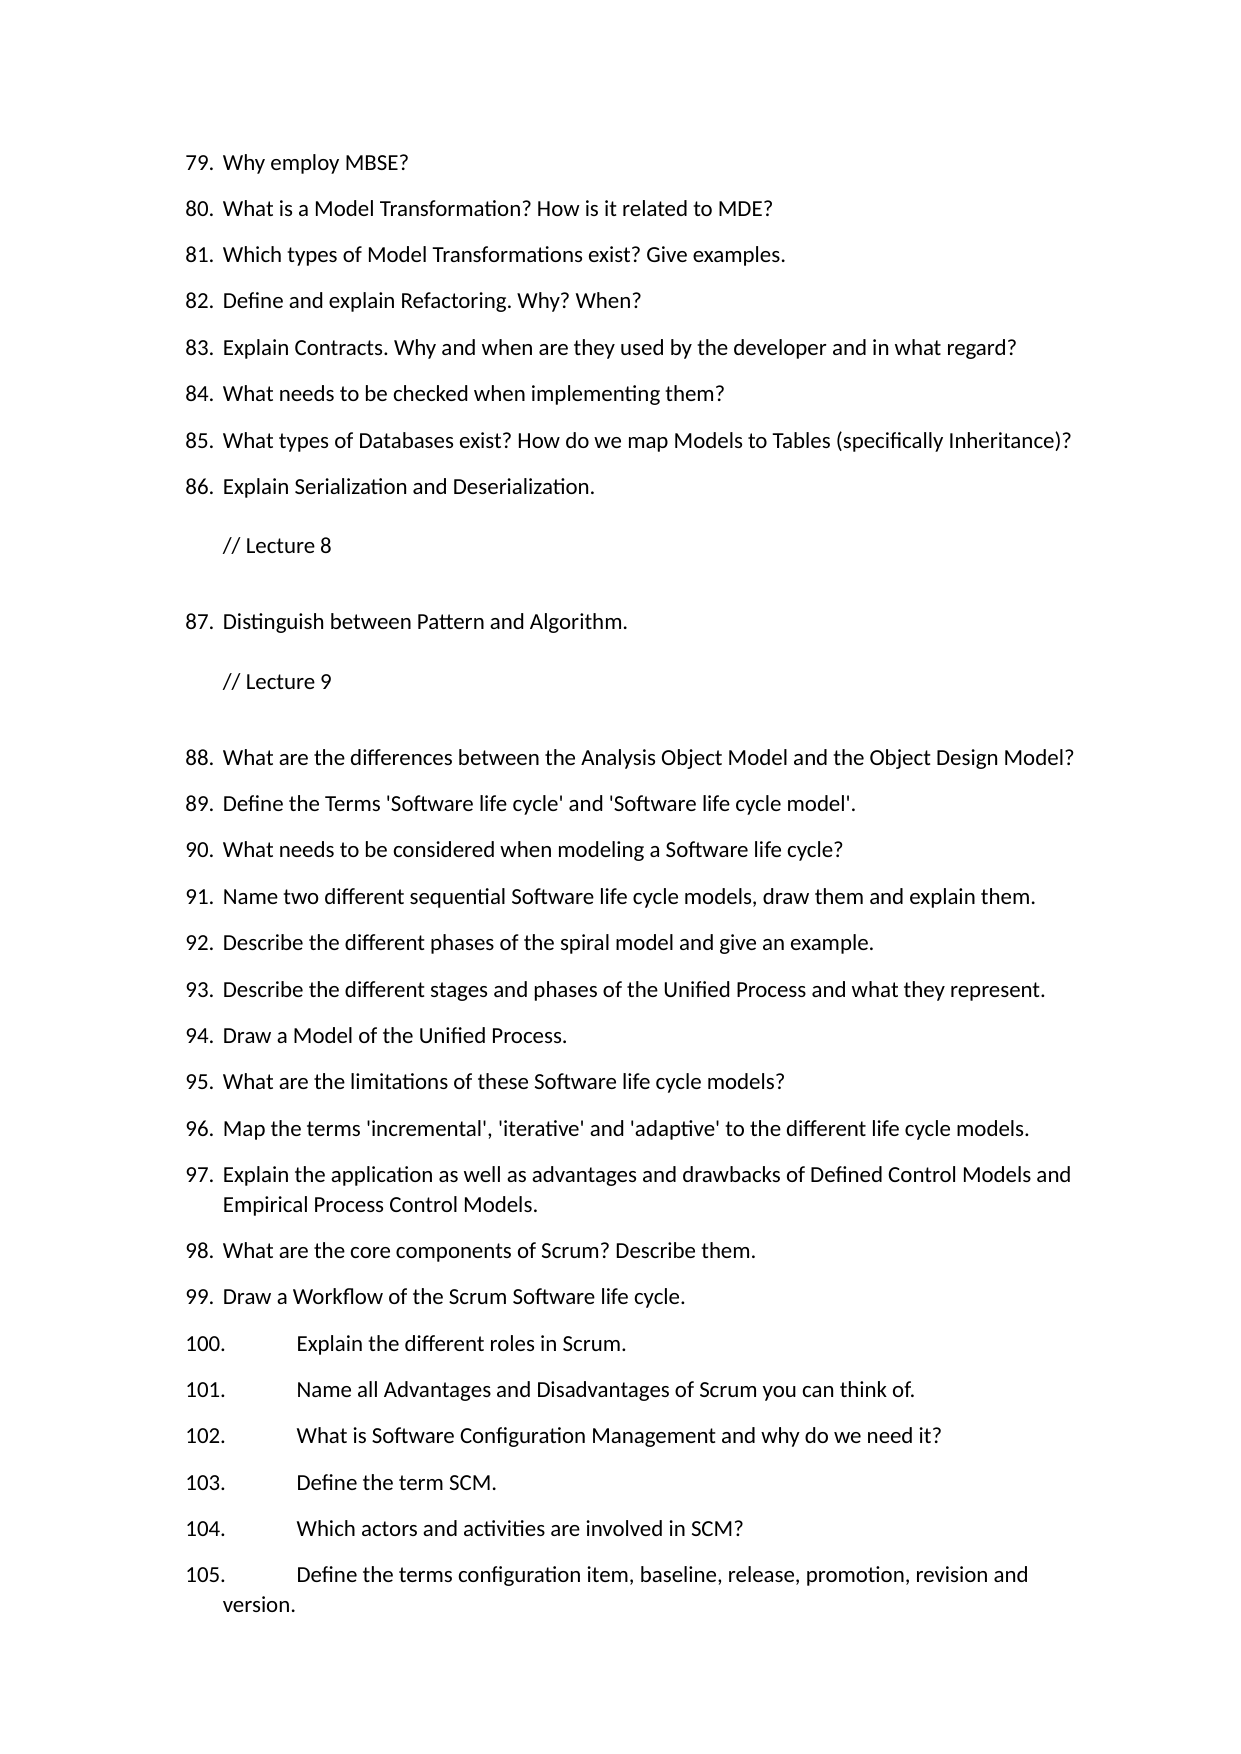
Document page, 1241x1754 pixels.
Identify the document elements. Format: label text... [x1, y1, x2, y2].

list What are the limitations of these Software life cycle models? [185, 1067, 1093, 1095]
list Name two different sequential Software life cycle models, draw them and explain them. [185, 882, 1093, 910]
list Define the terms configuration item, baseline, release, promotion, revision and version. [185, 1561, 1093, 1618]
list Distinguish between Pattern and Algorithm. // Lecture 9 [185, 607, 1093, 724]
list Explain the different roles in Scrum. [185, 1329, 1093, 1357]
list Explain Contracts. Why and when are they used by the developer and in what regard? [185, 333, 1093, 361]
list What are the differences between the Analysis Object Model and the Object Design Model? [185, 743, 1093, 771]
list Why employ MBSE? [185, 148, 1093, 176]
list What types of Databases exist? How do we map Models to Tables (specifically Inheritance)? [185, 426, 1093, 454]
list Draw a Workflow of the Scrum Software life cycle. [185, 1282, 1093, 1311]
list Draw a Model of the Unified Process. [185, 1021, 1093, 1049]
list What is Software Configuration Management and why do we need it? [185, 1422, 1093, 1449]
list What needs to be checked when implementing them? [185, 379, 1093, 407]
list What are the core components of Scrum? Describe them. [185, 1236, 1093, 1264]
list Explain the application as well as advantages and drawbacks of Defined Control Models and Empirical Process Control Models. [185, 1160, 1093, 1218]
list Explain Serialization and Deserialization. // Lecture 8 [185, 472, 1093, 589]
list Name all Advantages and Disadvantages of Scrum you can think of. [185, 1375, 1093, 1403]
list Describe the different stages and phases of the Unified Process and what they represent. [185, 975, 1093, 1003]
list Define the term SCM. [185, 1468, 1093, 1496]
list What is a Model Transformation? How is it related to MDE? [185, 194, 1093, 222]
list What needs to be considered when modeling a Software life cycle? [185, 836, 1093, 864]
list Which actors and activities are involved in SCM? [185, 1514, 1093, 1542]
list Describe the different phases of the spiral model and give an example. [185, 928, 1093, 956]
list Define the Terms 'Software life cycle' and 'Software life cycle model'. [185, 789, 1093, 817]
list Which types of Model Transformations exist? Give examples. [185, 240, 1093, 268]
list Map the terms 'incremental', 'iterative' and 'adaptive' to the different life cycle models. [185, 1114, 1093, 1142]
list Define and explain Refactoring. Why? When? [185, 287, 1093, 315]
